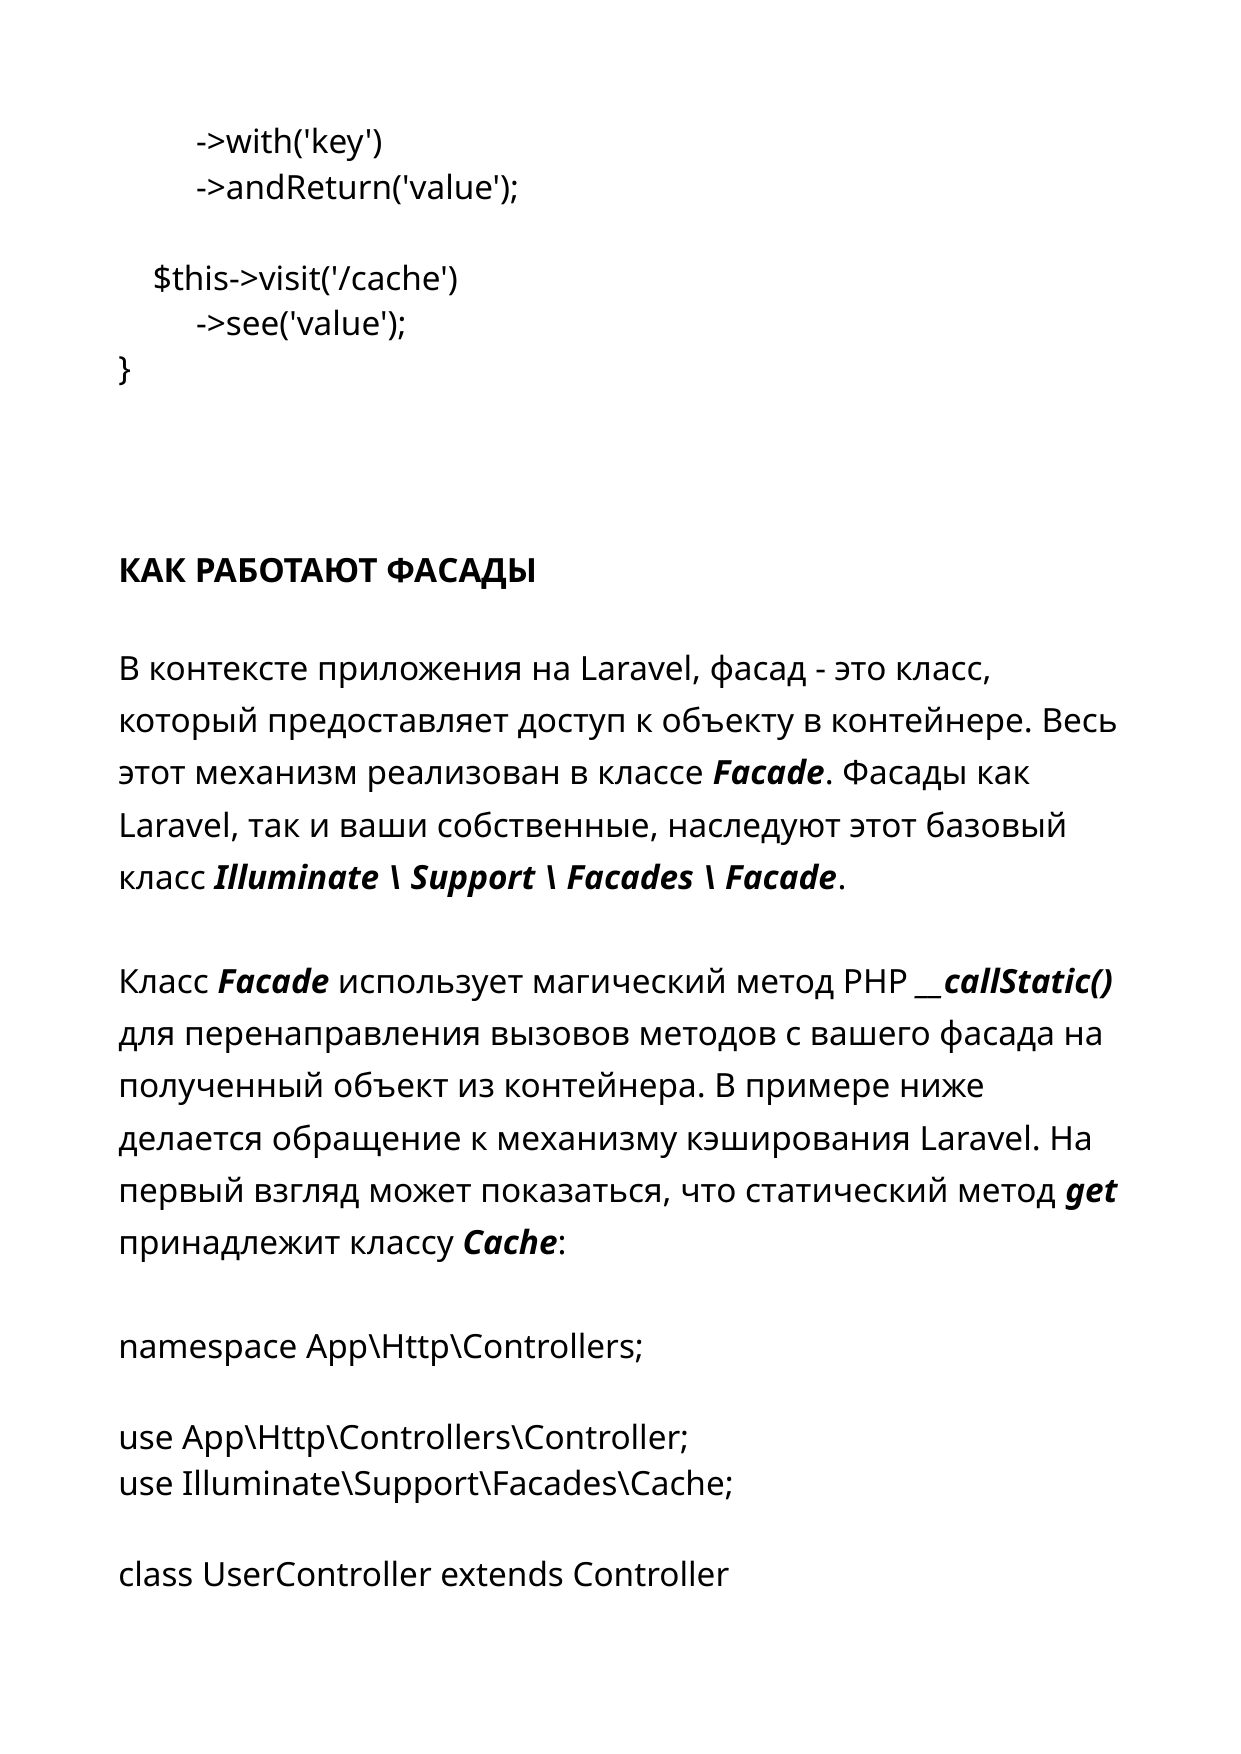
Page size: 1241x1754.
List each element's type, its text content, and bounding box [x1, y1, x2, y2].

text } [118, 345, 1122, 391]
text class UserController extends Controller [118, 1550, 1122, 1596]
text ->with('key') [118, 118, 1122, 163]
text ->see('value'); [118, 300, 1122, 345]
text use Illuminate\Support\Facades\Cache; [118, 1459, 1122, 1505]
text $this->visit('/cache') [118, 254, 1122, 300]
text use App\Http\Controllers\Controller; [118, 1414, 1122, 1459]
text Класс Facade использует магический метод PHP __callStatic() для перенаправления вызовов методов с вашего фасада на полученный объект из контейнера. В примере ниже делается обращение к механизму кэширования Laravel. На первый взгляд может показаться, что статический метод get принадлежит классу Cache: [118, 958, 1122, 1264]
text В контексте приложения на Laravel, фасад - это класс, который предоставляет доступ к объекту в контейнере. Весь этот механизм реализован в классе Facade. Фасады как Laravel, так и ваши собственные, наследуют этот базовый класс Illuminate \ Support \ Facades \ Facade. [118, 645, 1122, 899]
subtitle КАК РАБОТАЮТ ФАСАДЫ [118, 547, 1122, 593]
text namespace App\Http\Controllers; [118, 1323, 1122, 1369]
text ->andReturn('value'); [118, 163, 1122, 209]
